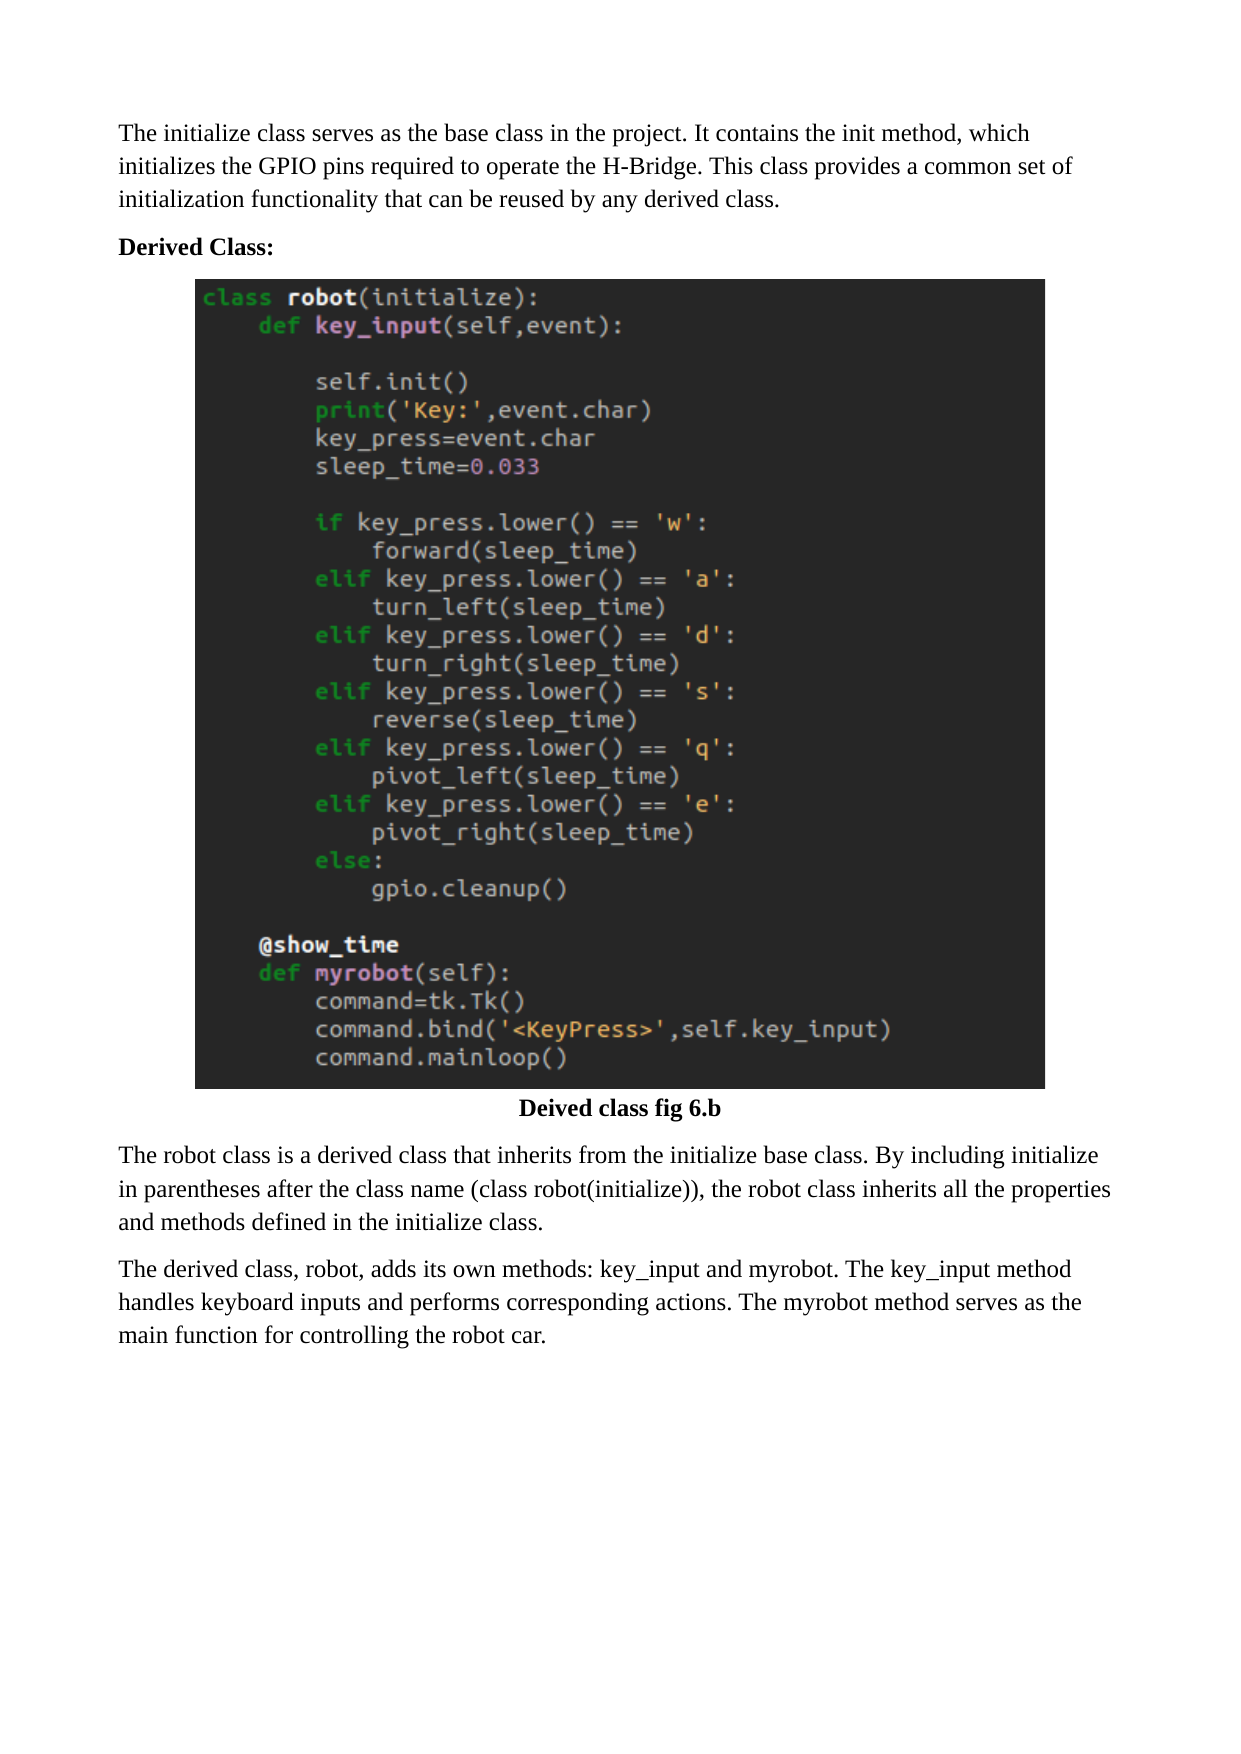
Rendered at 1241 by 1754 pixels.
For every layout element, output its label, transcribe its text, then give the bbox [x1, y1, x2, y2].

text The robot class is a derived class that inherits from the initialize base class. By including initialize in parentheses after the class name (class robot(initialize)), the robot class inherits all the properties and methods defined in the initialize class. [118, 1141, 1122, 1235]
text Derived Class: [118, 232, 1122, 261]
text The derived class, robot, adds its own methods: key_input and myrobot. The key_input method handles keyboard inputs and performs corresponding actions. The myrobot method serves as the main function for controlling the robot car. [118, 1254, 1122, 1349]
text The initialize class serves as the base class in the project. It contains the init method, which initializes the GPIO pins required to operate the H-Bridge. This class provides a common set of initialization functionality that can be reused by any derived class. [118, 118, 1122, 213]
text Deived class fig 6.b [118, 279, 1122, 1122]
picture [195, 279, 1045, 1089]
